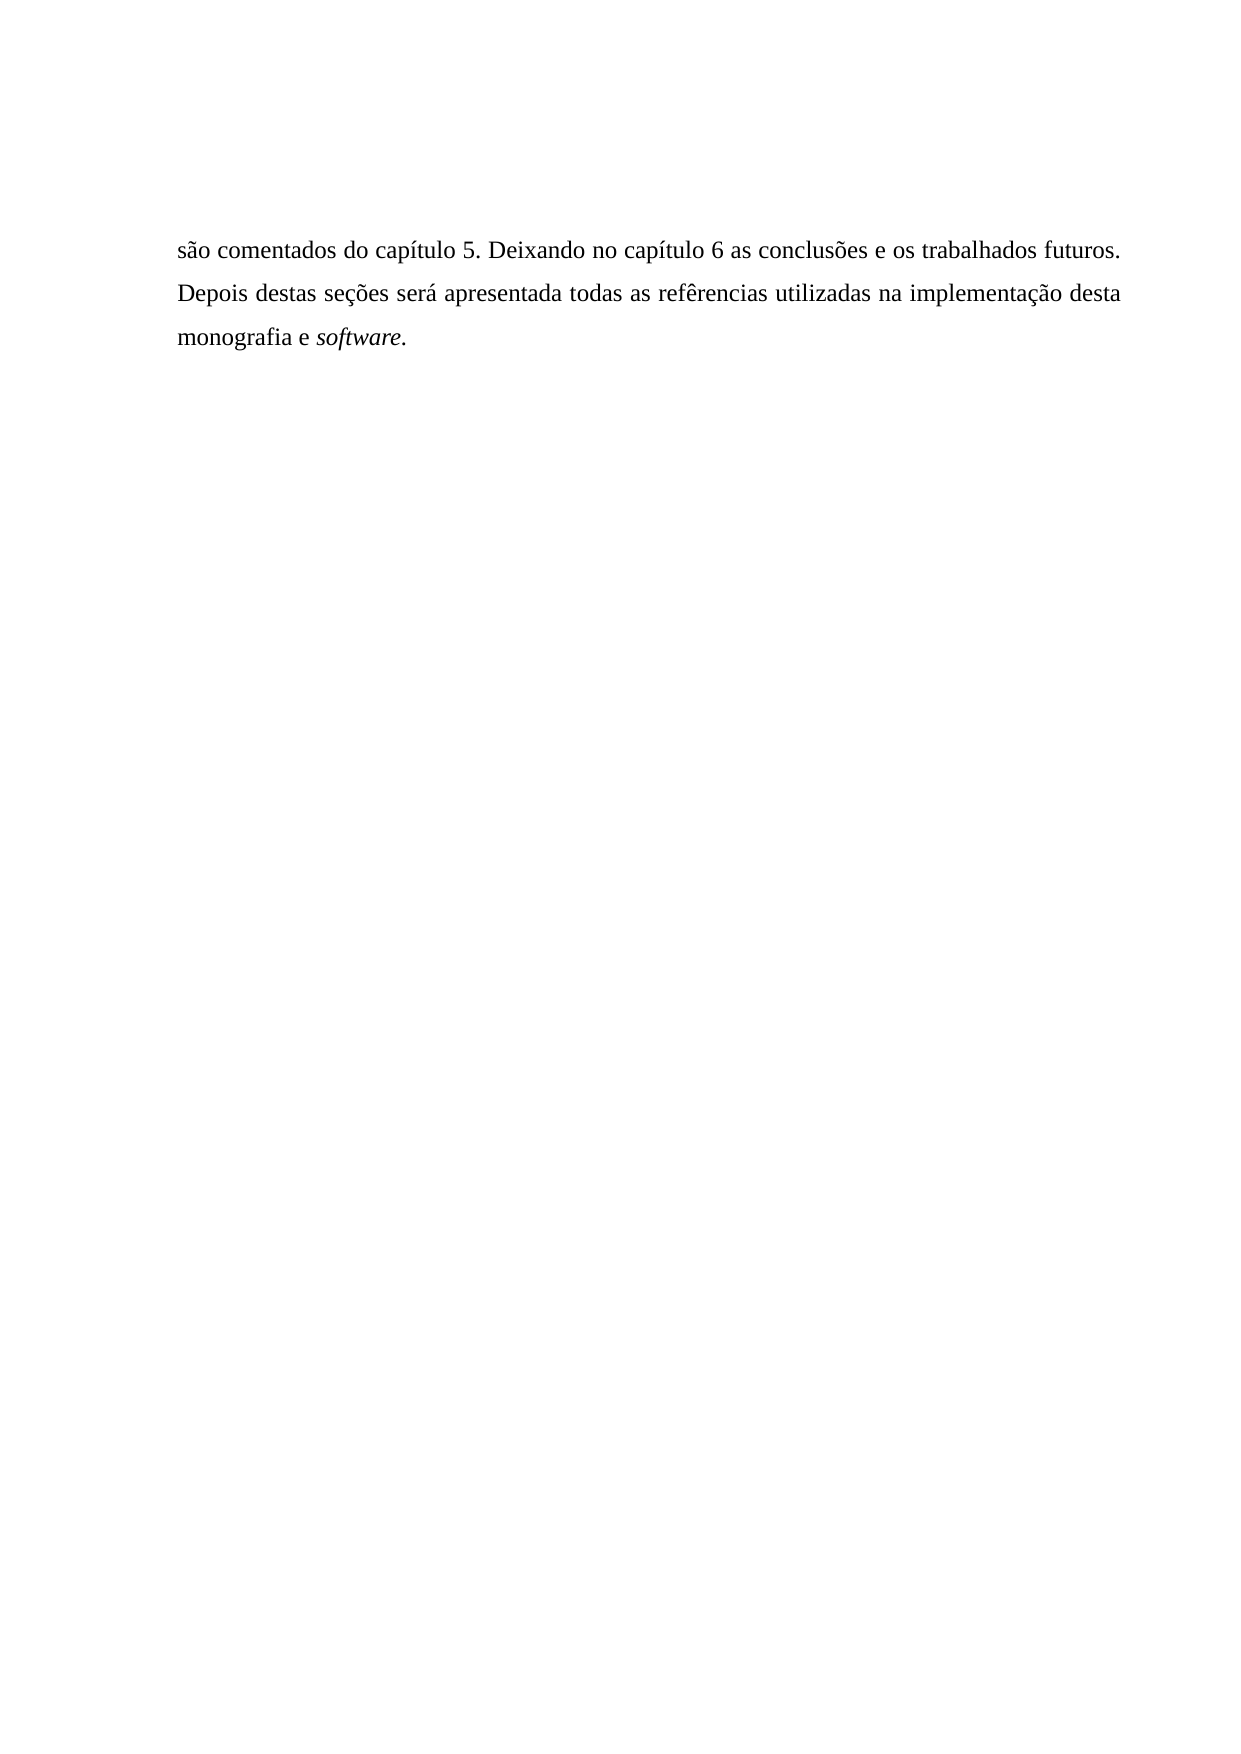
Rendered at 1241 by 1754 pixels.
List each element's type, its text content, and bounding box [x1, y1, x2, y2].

text são comentados do capítulo 5. Deixando no capítulo 6 as conclusões e os trabalhados futuros. Depois destas seções será apresentada todas as refêrencias utilizadas na implementação desta monografia e software. [177, 235, 1122, 350]
